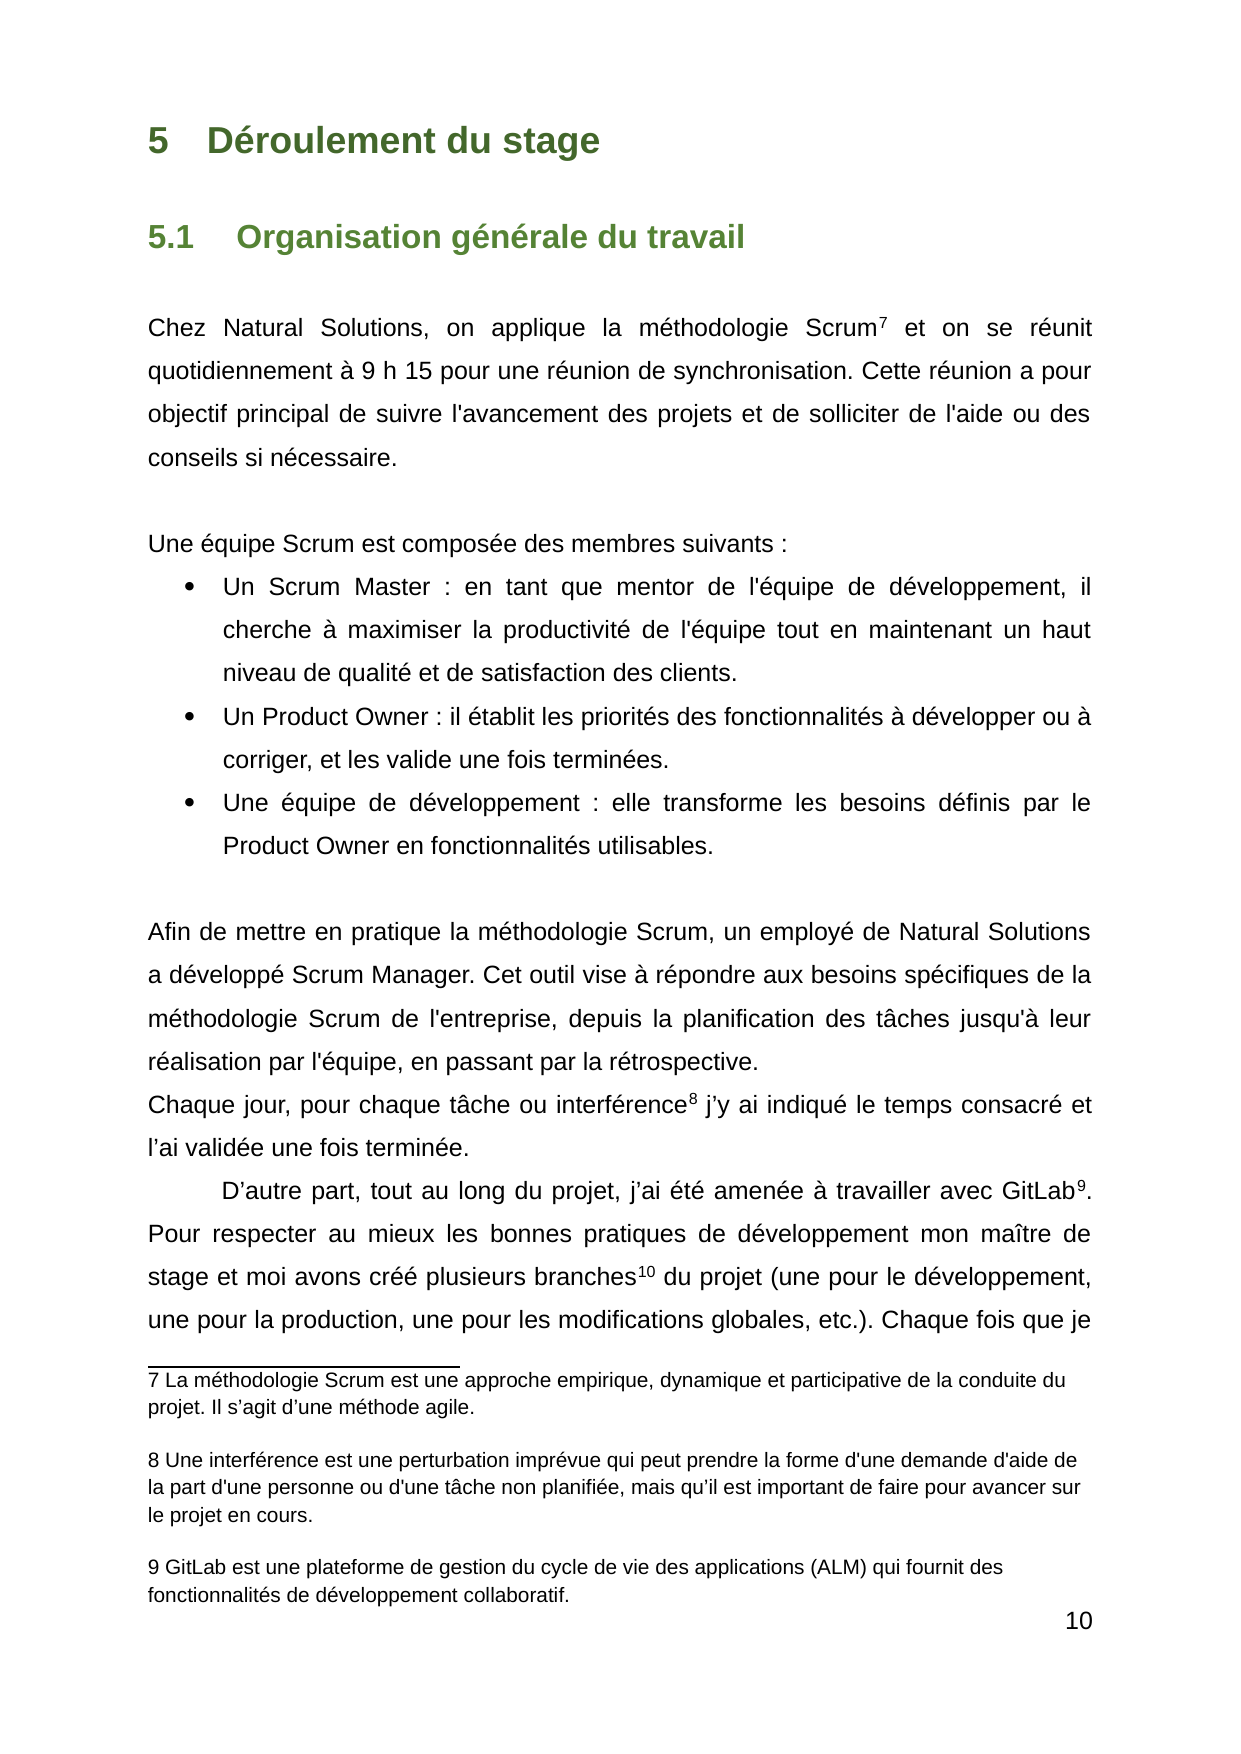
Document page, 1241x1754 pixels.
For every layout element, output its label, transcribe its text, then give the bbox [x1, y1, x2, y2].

text La méthodologie Scrum est une approche empirique, dynamique et participative de la conduite du projet. Il s’agit d’une méthode agile. [148, 1367, 1093, 1419]
list Un Product Owner : il établit les priorités des fonctionnalités à développer ou à corriger, et les valide une fois terminées. [185, 701, 1093, 773]
subtitle Organisation générale du travail [148, 217, 1093, 255]
text D’autre part, tout au long du projet, j’ai été amenée à travailler avec GitLab. Pour respecter au mieux les bonnes pratiques de développement mon maître de stage et moi avons créé plusieurs branches du projet (une pour le développement, une pour la production, une pour les modifications globales, etc.). Chaque fois que je [148, 1176, 1093, 1334]
text Une équipe Scrum est composée des membres suivants : [148, 529, 1093, 558]
subtitle Déroulement du stage [148, 118, 1093, 161]
text Une interférence est une perturbation imprévue qui peut prendre la forme d'une demande d'aide de la part d'une personne ou d'une tâche non planifiée, mais qu’il est important de faire pour avancer sur le projet en cours. [148, 1447, 1093, 1526]
text GitLab est une plateforme de gestion du cycle de vie des applications (ALM) qui fournit des fonctionnalités de développement collaboratif. [148, 1555, 1093, 1606]
list Un Scrum Master : en tant que mentor de l'équipe de développement, il cherche à maximiser la productivité de l'équipe tout en maintenant un haut niveau de qualité et de satisfaction des clients. [185, 572, 1093, 687]
text Afin de mettre en pratique la méthodologie Scrum, un employé de Natural Solutions a développé Scrum Manager. Cet outil vise à répondre aux besoins spécifiques de la méthodologie Scrum de l'entreprise, depuis la planification des tâches jusqu'à leur réalisation par l'équipe, en passant par la rétrospective. [148, 917, 1093, 1075]
text Chez Natural Solutions, on applique la méthodologie Scrum et on se réunit quotidiennement à 9 h 15 pour une réunion de synchronisation. Cette réunion a pour objectif principal de suivre l'avancement des projets et de solliciter de l'aide ou des conseils si nécessaire. [148, 313, 1093, 471]
text Chaque jour, pour chaque tâche ou interférence j’y ai indiqué le temps consacré et l’ai validée une fois terminée. [148, 1090, 1093, 1162]
list Une équipe de développement : elle transforme les besoins définis par le Product Owner en fonctionnalités utilisables. [185, 788, 1093, 860]
